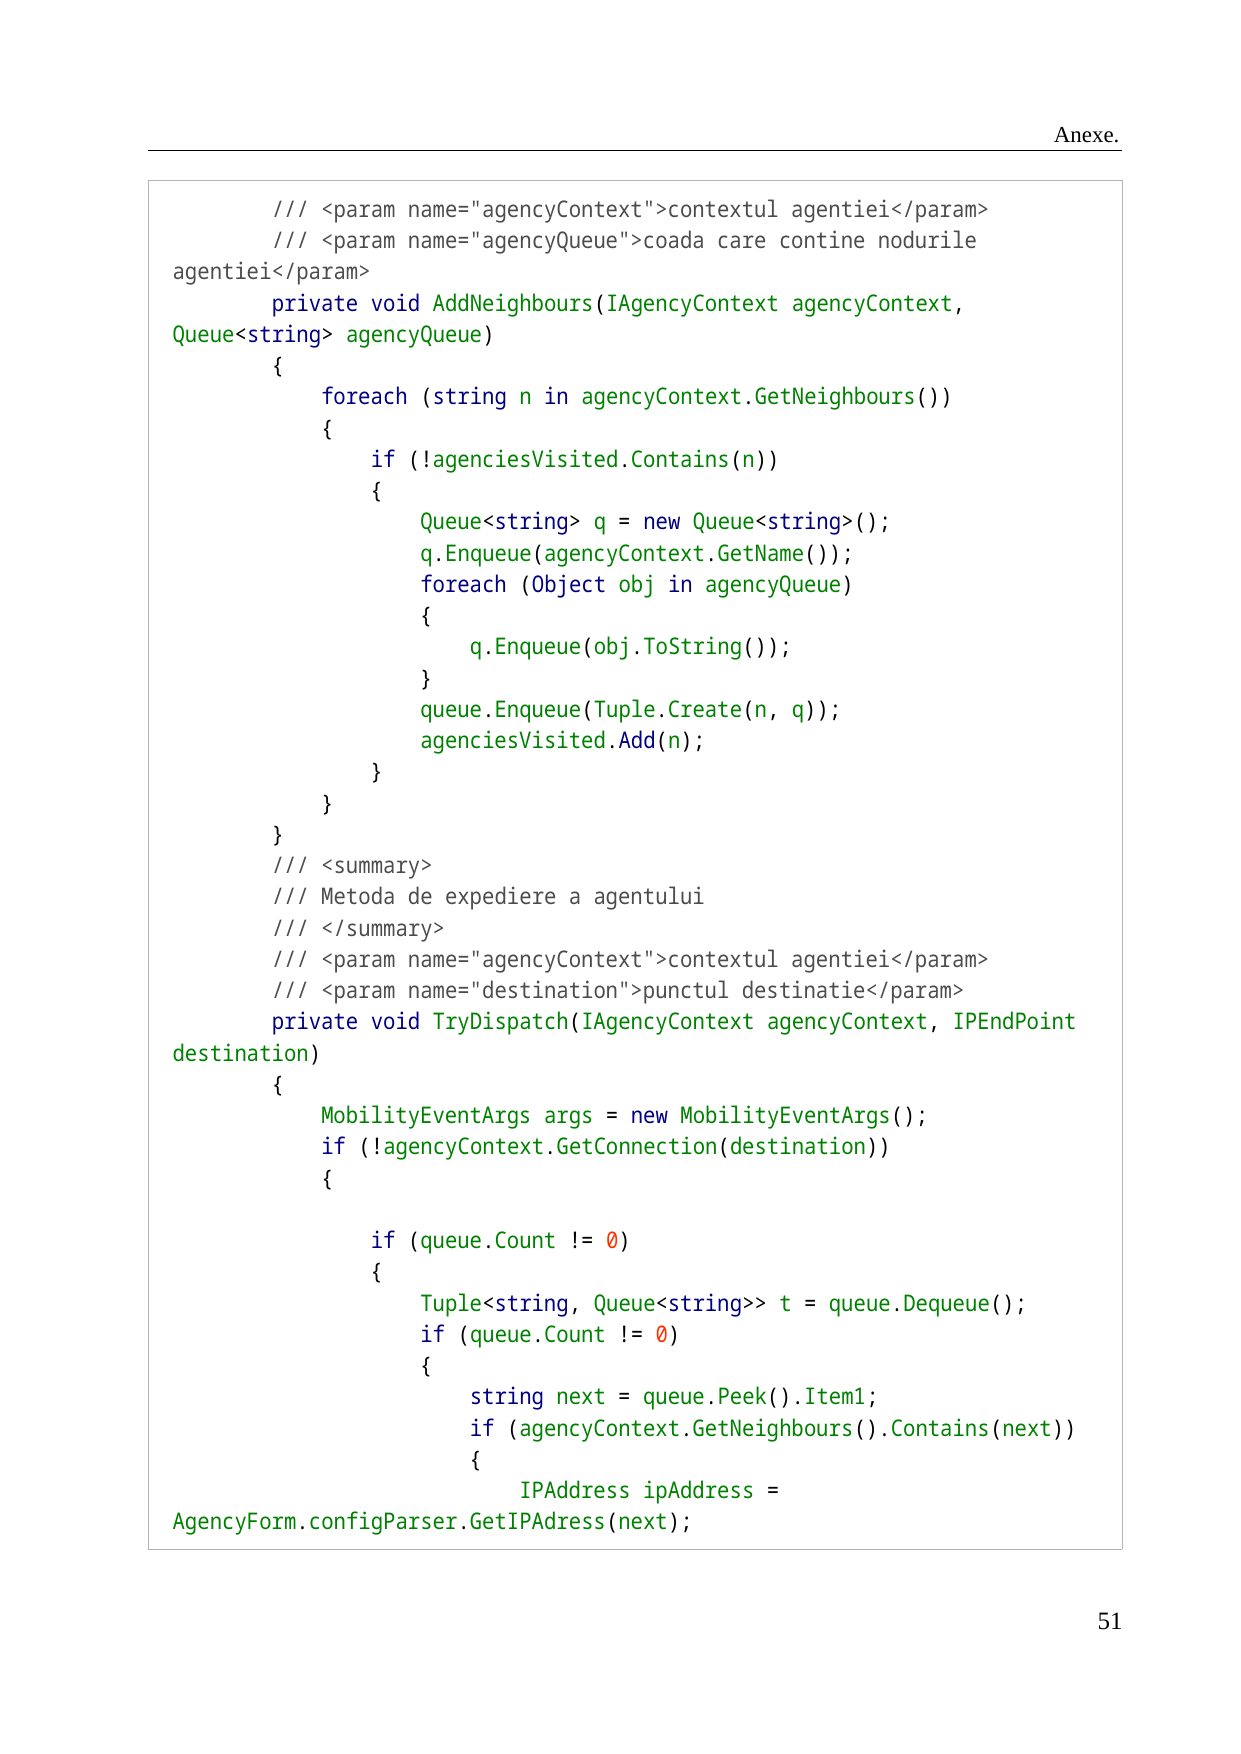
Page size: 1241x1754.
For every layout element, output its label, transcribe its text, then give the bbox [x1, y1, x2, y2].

text /// Metoda de expediere a agentului [149, 868, 1122, 899]
text private void AddNeighbours(IAgencyContext agencyContext, Queue<string> agencyQueue) [149, 274, 1122, 336]
text q.Enqueue(obj.ToString()); [149, 618, 1122, 649]
text } [149, 805, 1122, 836]
text if (queue.Count != 0) [149, 1211, 1122, 1243]
text agenciesVisited.Add(n); [149, 711, 1122, 743]
text foreach (string n in agencyContext.GetNeighbours()) [149, 368, 1122, 399]
text { [149, 461, 1122, 493]
text if (agencyContext.GetNeighbours().Contains(next)) [149, 1399, 1122, 1430]
text } [149, 774, 1122, 805]
text /// </summary> [149, 899, 1122, 930]
text { [149, 1243, 1122, 1274]
text /// <param name="agencyContext">contextul agentiei</param> [149, 181, 1122, 211]
text { [149, 1336, 1122, 1368]
text /// <summary> [149, 836, 1122, 868]
text if (queue.Count != 0) [149, 1305, 1122, 1336]
text queue.Enqueue(Tuple.Create(n, q)); [149, 680, 1122, 711]
text if (!agencyContext.GetConnection(destination)) [149, 1118, 1122, 1149]
text IPAddress ipAddress = AgencyForm.configParser.GetIPAdress(next); [149, 1461, 1122, 1549]
text { [149, 1149, 1122, 1193]
text Queue<string> q = new Queue<string>(); [149, 493, 1122, 524]
text { [149, 586, 1122, 618]
text { [149, 336, 1122, 368]
text /// <param name="agencyContext">contextul agentiei</param> [149, 930, 1122, 961]
text } [149, 649, 1122, 680]
text q.Enqueue(agencyContext.GetName()); [149, 524, 1122, 555]
text if (!agenciesVisited.Contains(n)) [149, 430, 1122, 461]
text /// <param name="destination">punctul destinatie</param> [149, 961, 1122, 993]
text string next = queue.Peek().Item1; [149, 1368, 1122, 1399]
text /// <param name="agencyQueue">coada care contine nodurile agentiei</param> [149, 211, 1122, 274]
text private void TryDispatch(IAgencyContext agencyContext, IPEndPoint destination) [149, 993, 1122, 1055]
text Tuple<string, Queue<string>> t = queue.Dequeue(); [149, 1274, 1122, 1305]
text { [149, 399, 1122, 430]
text foreach (Object obj in agencyQueue) [149, 555, 1122, 586]
text { [149, 1430, 1122, 1461]
text } [149, 743, 1122, 774]
text MobilityEventArgs args = new MobilityEventArgs(); [149, 1086, 1122, 1118]
text { [149, 1055, 1122, 1086]
